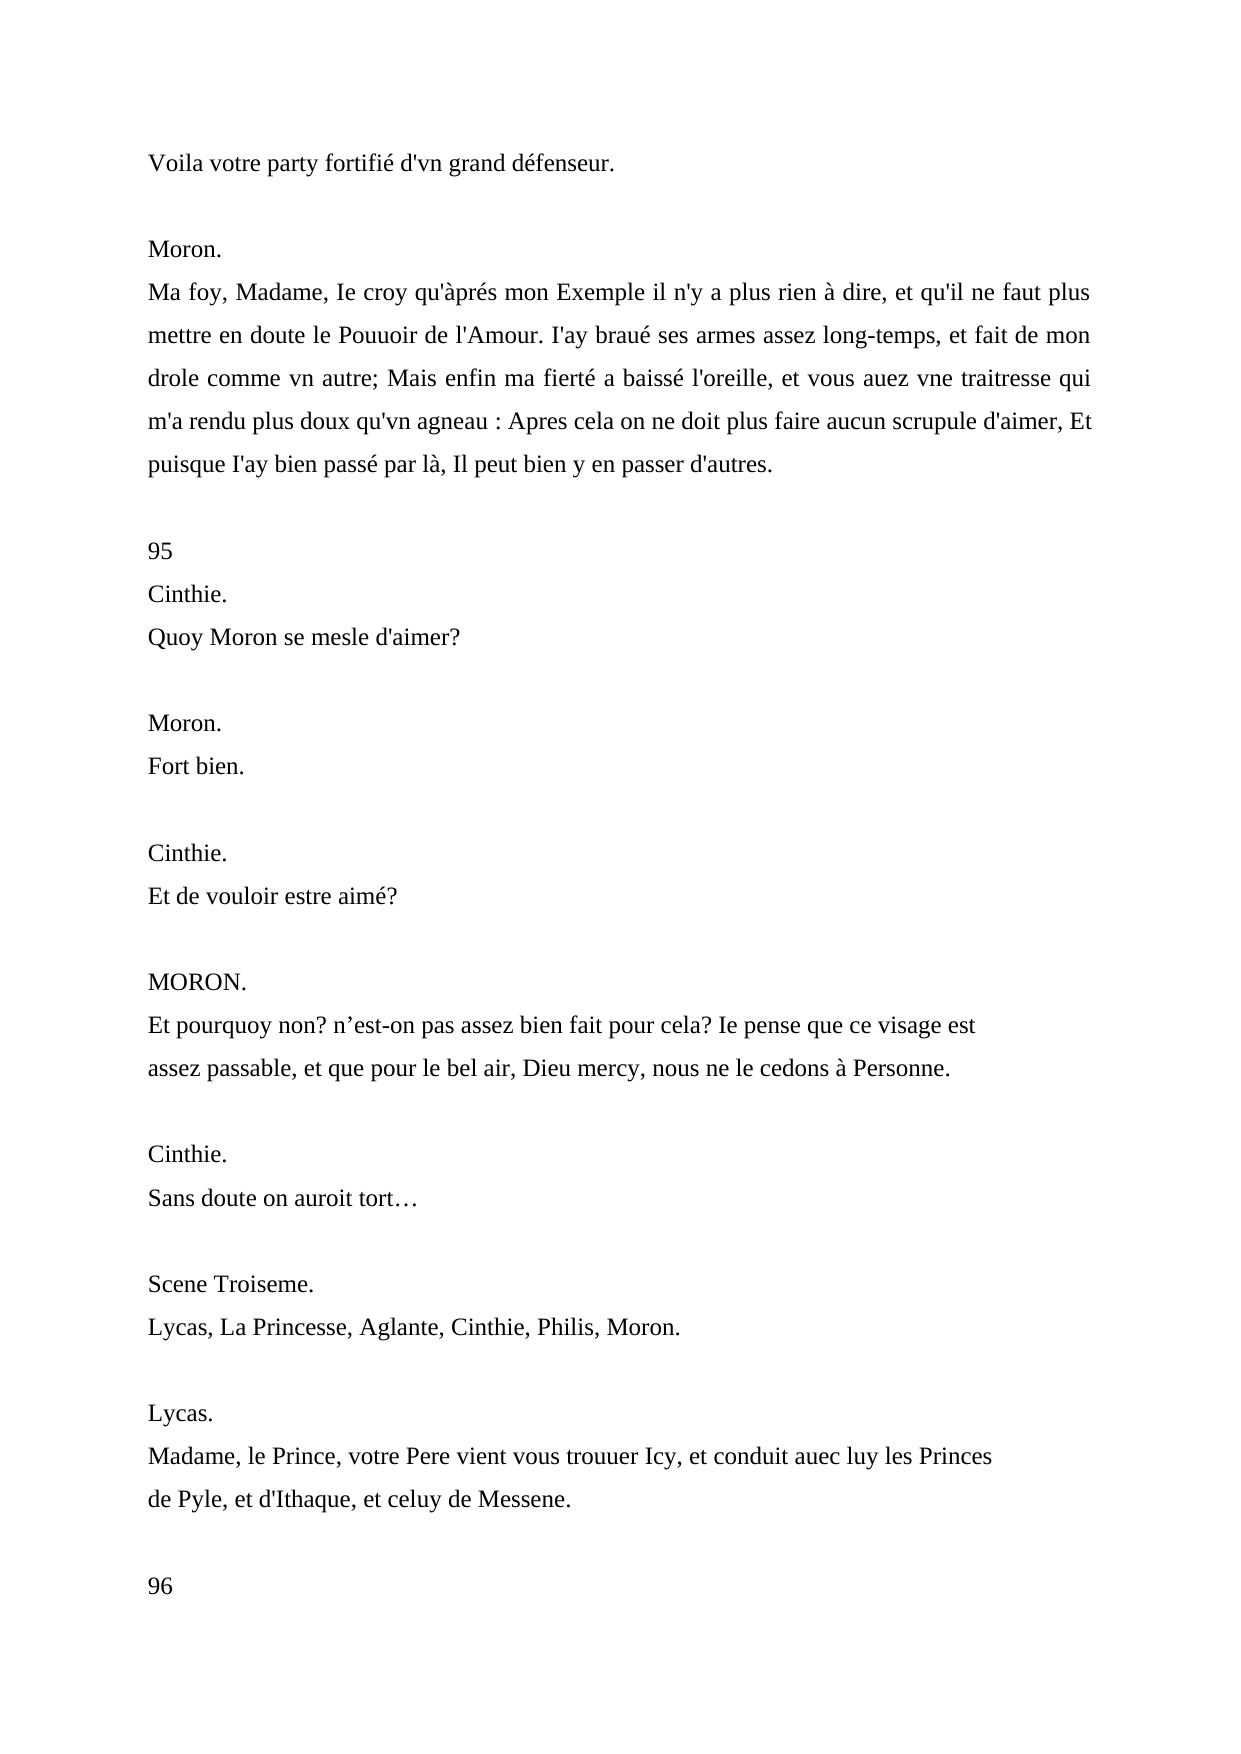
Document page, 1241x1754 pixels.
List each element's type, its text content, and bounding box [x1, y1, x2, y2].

text 96 [148, 1571, 1093, 1599]
text Ma foy, Madame, Ie croy qu'àprés mon Exemple il n'y a plus rien à dire, et qu'il ne faut plus mettre en doute le Pouuoir de l'Amour. I'ay braué ses armes assez long-temps, et fait de mon drole comme vn autre; Mais enfin ma fierté a baissé l'oreille, et vous auez vne traitresse qui m'a rendu plus doux qu'vn agneau : Apres cela on ne doit plus faire aucun scrupule d'aimer, Et puisque I'ay bien passé par là, Il peut bien y en passer d'autres. [148, 277, 1093, 478]
text Cinthie. [148, 579, 1093, 608]
text Moron. [148, 234, 1093, 263]
text Et de vouloir estre aimé? [148, 881, 1093, 909]
text Scene Troiseme. [148, 1269, 1093, 1298]
text Cinthie. [148, 1139, 1093, 1168]
text Voila votre party fortifié d'vn grand défenseur. [148, 148, 1093, 176]
text Fort bien. [148, 751, 1093, 780]
text Moron. [148, 708, 1093, 737]
text Sans doute on auroit tort… [148, 1183, 1093, 1211]
text MORON. [148, 967, 1093, 996]
text Cinthie. [148, 838, 1093, 866]
text Lycas, La Princesse, Aglante, Cinthie, Philis, Moron. [148, 1312, 1093, 1341]
text assez passable, et que pour le bel air, Dieu mercy, nous ne le cedons à Personne. [148, 1053, 1093, 1082]
text Quoy Moron se mesle d'aimer? [148, 622, 1093, 651]
text 95 [148, 536, 1093, 564]
text Madame, le Prince, votre Pere vient vous trouuer Icy, et conduit auec luy les Princes [148, 1441, 1093, 1470]
text de Pyle, et d'Ithaque, et celuy de Messene. [148, 1484, 1093, 1513]
text Lycas. [148, 1398, 1093, 1427]
text Et pourquoy non? n’est-on pas assez bien fait pour cela? Ie pense que ce visage est [148, 1010, 1093, 1039]
